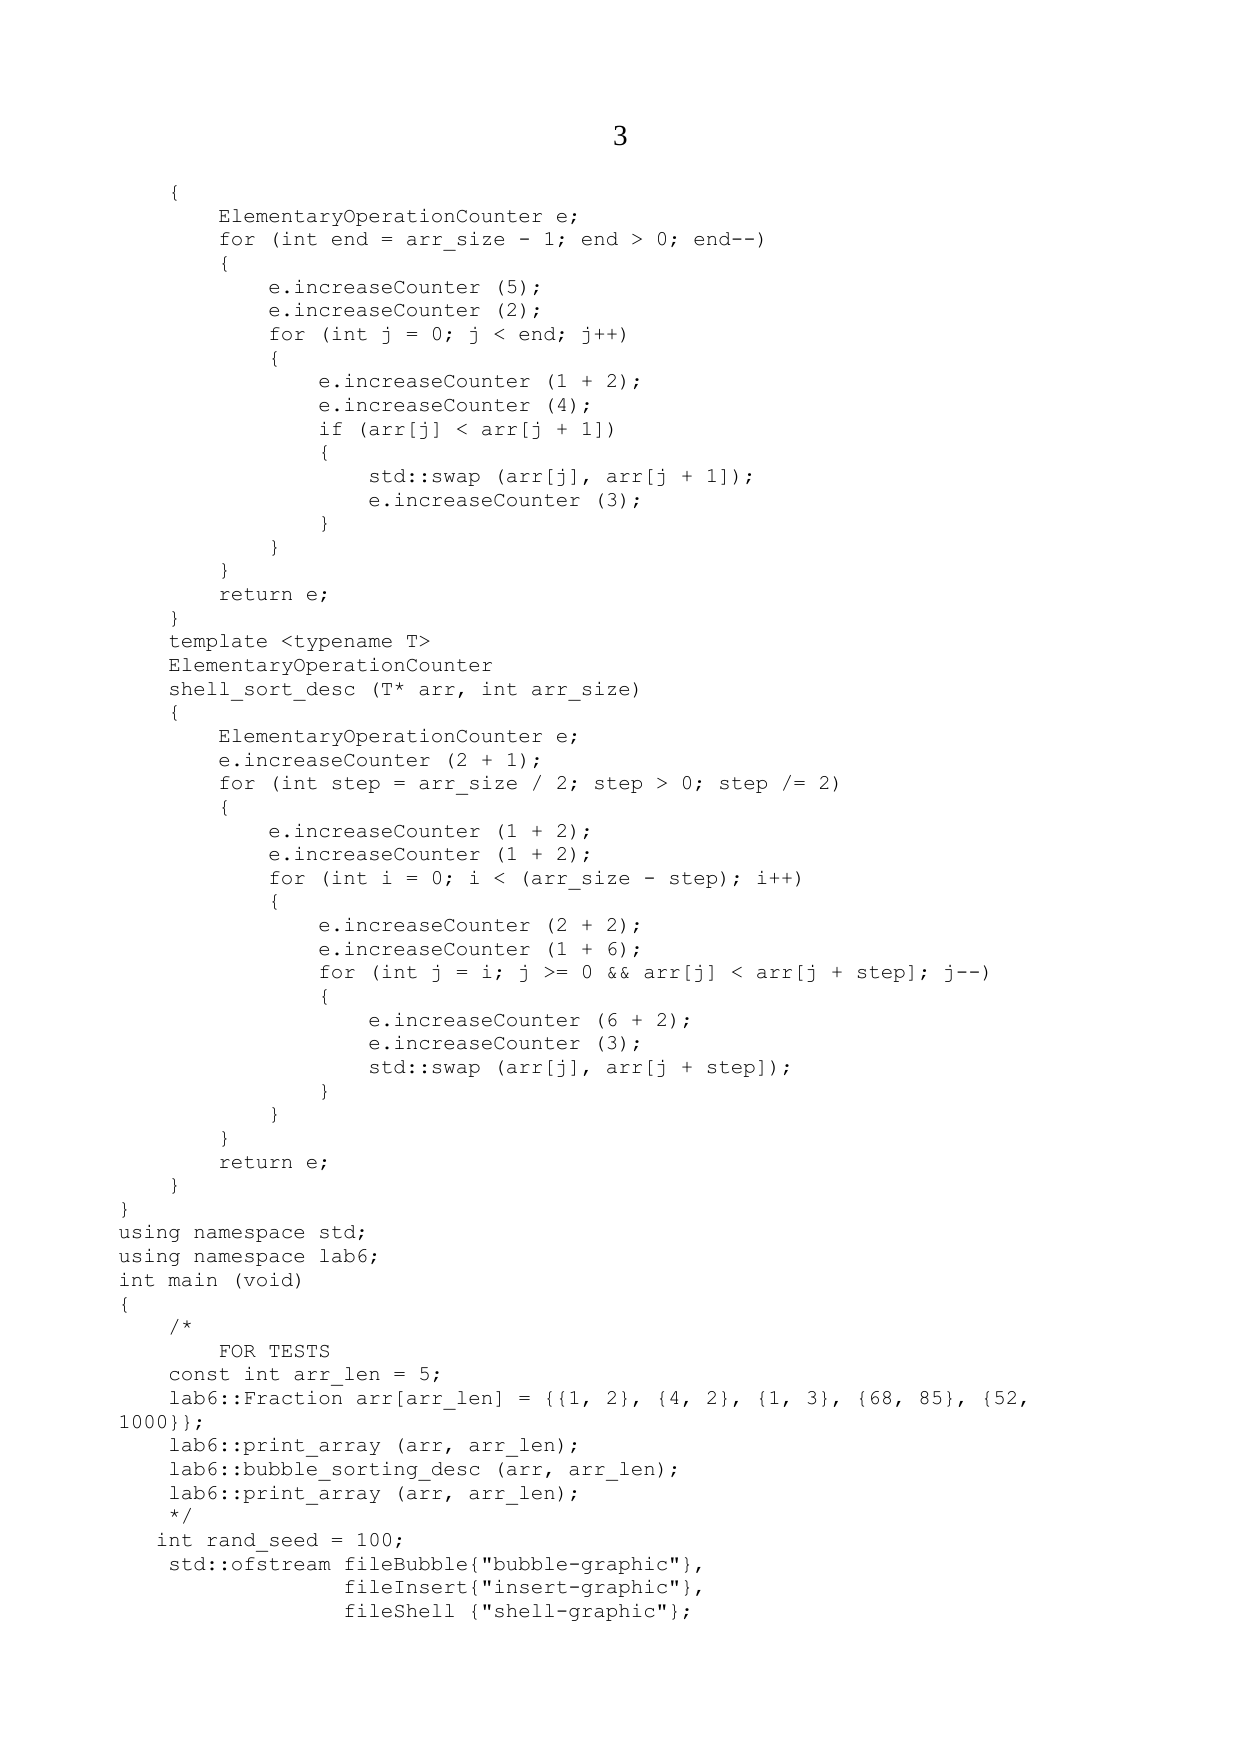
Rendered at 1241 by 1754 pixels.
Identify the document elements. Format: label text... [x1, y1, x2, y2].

text { [118, 1292, 1122, 1316]
text /* [118, 1316, 1122, 1340]
text std::swap (arr[j], arr[j + step]); [118, 1056, 1122, 1080]
text for (int end = arr_size - 1; end > 0; end--) [118, 228, 1122, 252]
text e.increaseCounter (1 + 2); [118, 843, 1122, 867]
text for (int j = i; j >= 0 && arr[j] < arr[j + step]; j--) [118, 961, 1122, 985]
text e.increaseCounter (4); [118, 394, 1122, 418]
text */ [118, 1505, 1122, 1529]
text } [118, 1174, 1122, 1198]
text { [118, 701, 1122, 725]
text { [118, 441, 1122, 465]
text e.increaseCounter (1 + 2); [118, 370, 1122, 394]
text fileShell {"shell-graphic"}; [118, 1600, 1122, 1623]
text lab6::print_array (arr, arr_len); [118, 1482, 1122, 1505]
text ElementaryOperationCounter e; [118, 725, 1122, 749]
text e.increaseCounter (3); [118, 1032, 1122, 1056]
text int rand_seed = 100; [118, 1529, 1122, 1553]
text for (int j = 0; j < end; j++) [118, 323, 1122, 347]
text e.increaseCounter (6 + 2); [118, 1009, 1122, 1032]
text e.increaseCounter (2 + 2); [118, 914, 1122, 938]
text std::swap (arr[j], arr[j + 1]); [118, 465, 1122, 488]
text ElementaryOperationCounter [118, 654, 1122, 678]
text { [118, 891, 1122, 914]
text ElementaryOperationCounter e; [118, 205, 1122, 228]
text lab6::print_array (arr, arr_len); [118, 1434, 1122, 1458]
text return e; [118, 1151, 1122, 1174]
text int main (void) [118, 1269, 1122, 1292]
text FOR TESTS [118, 1340, 1122, 1363]
text if (arr[j] < arr[j + 1]) [118, 418, 1122, 441]
text e.increaseCounter (5); [118, 276, 1122, 299]
text { [118, 181, 1122, 205]
text shell_sort_desc (T* arr, int arr_size) [118, 678, 1122, 701]
text e.increaseCounter (2 + 1); [118, 749, 1122, 772]
text lab6::Fraction arr[arr_len] = {{1, 2}, {4, 2}, {1, 3}, {68, 85}, {52, 1000}}; [118, 1387, 1122, 1434]
text } [118, 536, 1122, 559]
text template <typename T> [118, 630, 1122, 654]
text } [118, 512, 1122, 536]
text return e; [118, 583, 1122, 607]
text e.increaseCounter (3); [118, 488, 1122, 512]
text { [118, 347, 1122, 370]
text for (int step = arr_size / 2; step > 0; step /= 2) [118, 772, 1122, 796]
text } [118, 1103, 1122, 1127]
text e.increaseCounter (2); [118, 299, 1122, 323]
text std::ofstream fileBubble{"bubble-graphic"}, [118, 1553, 1122, 1576]
text const int arr_len = 5; [118, 1363, 1122, 1387]
text { [118, 796, 1122, 819]
text } [118, 1127, 1122, 1151]
text lab6::bubble_sorting_desc (arr, arr_len); [118, 1458, 1122, 1482]
text using namespace lab6; [118, 1245, 1122, 1269]
text e.increaseCounter (1 + 6); [118, 938, 1122, 961]
text } [118, 559, 1122, 583]
text for (int i = 0; i < (arr_size - step); i++) [118, 867, 1122, 891]
text e.increaseCounter (1 + 2); [118, 819, 1122, 843]
text { [118, 252, 1122, 276]
text { [118, 985, 1122, 1009]
text } [118, 1198, 1122, 1222]
text using namespace std; [118, 1222, 1122, 1245]
text } [118, 1080, 1122, 1103]
text fileInsert{"insert-graphic"}, [118, 1576, 1122, 1600]
text } [118, 607, 1122, 630]
